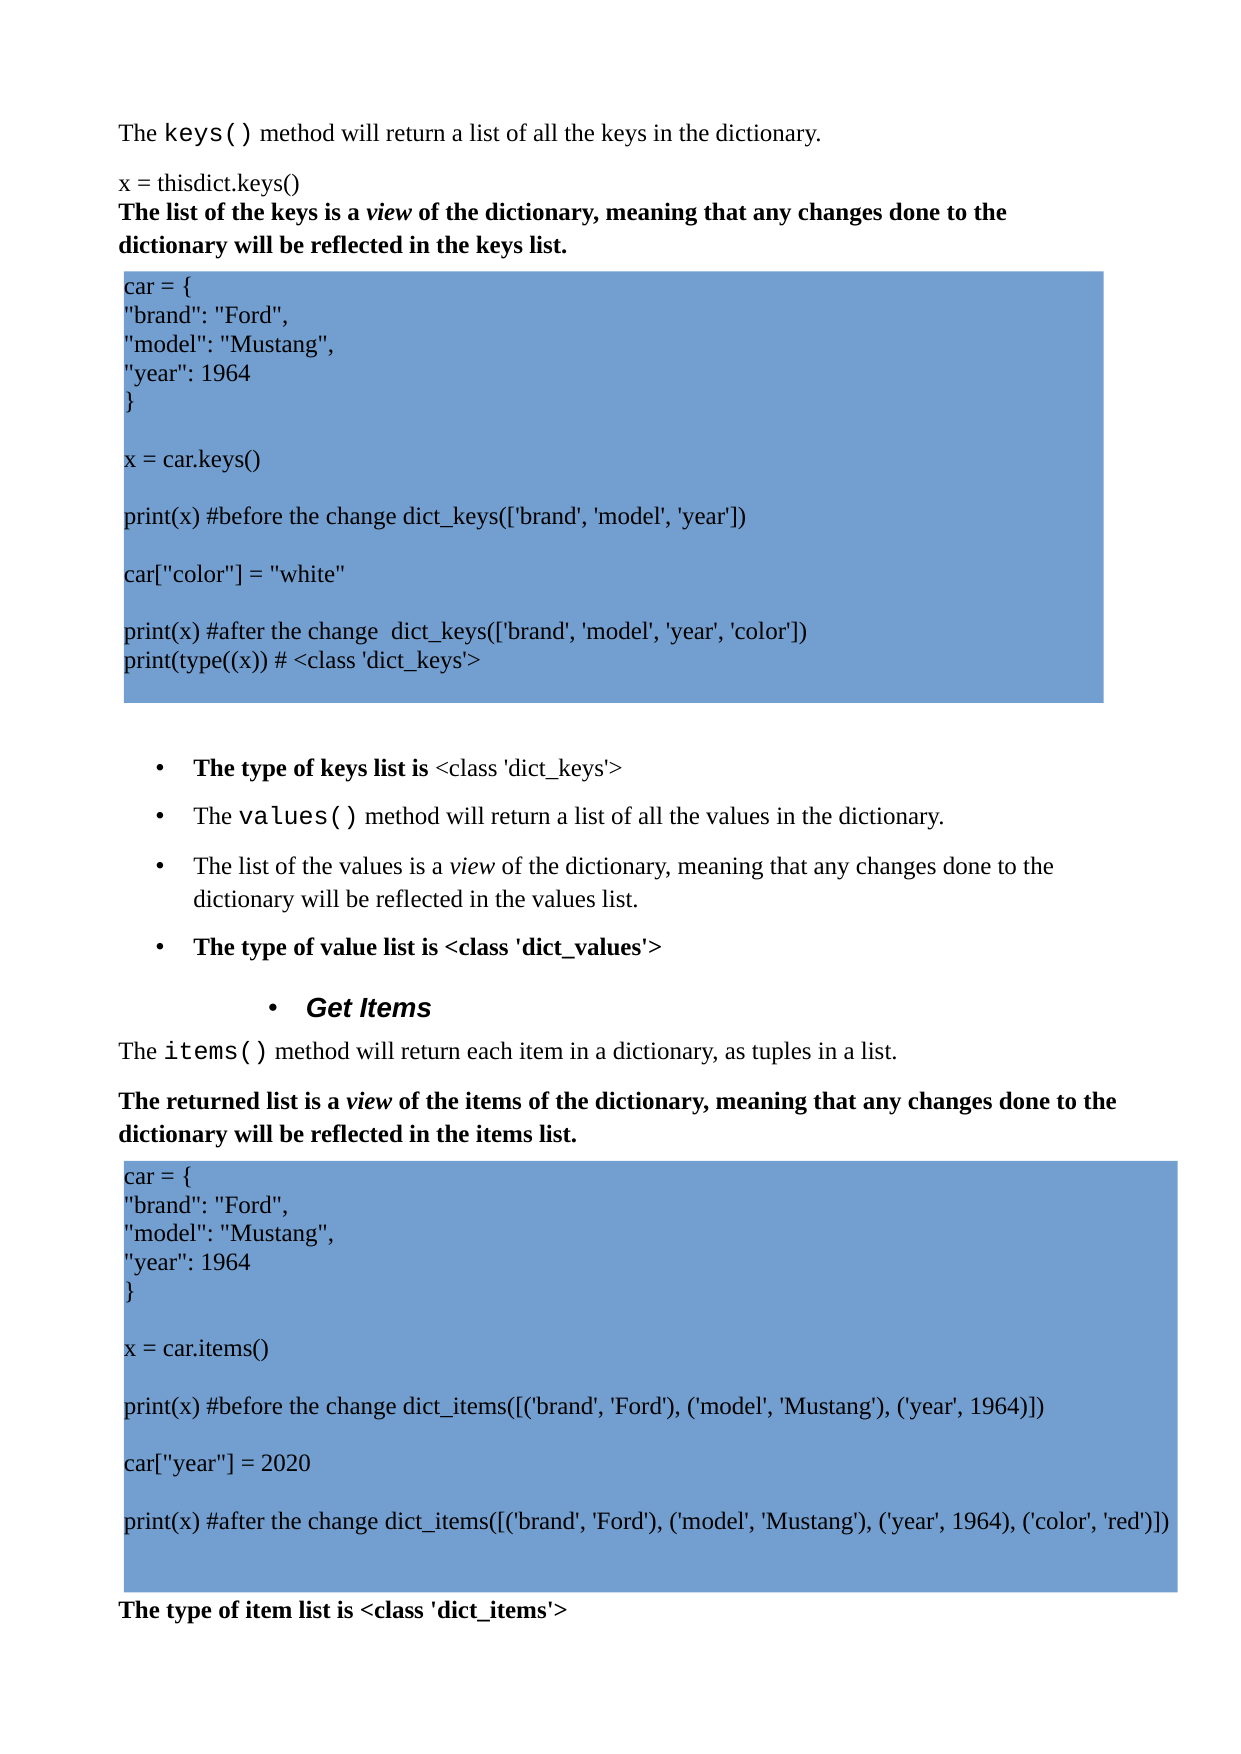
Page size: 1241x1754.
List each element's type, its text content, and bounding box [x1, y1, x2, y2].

text The returned list is a view of the items of the dictionary, meaning that any changes done to the dictionary will be reflected in the items list. [118, 1086, 1122, 1148]
subtitle Get Items [268, 992, 1122, 1024]
text x = thisdict.keys() [118, 168, 1122, 197]
list The type of value list is <class 'dict_values'> [156, 932, 1122, 961]
text The list of the keys is a view of the dictionary, meaning that any changes done to the dictionary will be reflected in the keys list. [118, 197, 1122, 259]
text The items() method will return each item in a dictionary, as tuples in a list. [118, 1036, 1122, 1067]
list The type of keys list is <class 'dict_keys'> [156, 753, 1122, 782]
text The type of item list is <class 'dict_items'> [118, 1595, 1122, 1624]
list The list of the values is a view of the dictionary, meaning that any changes done to the dictionary will be reflected in the values list. [156, 851, 1122, 913]
list The values() method will return a list of all the values in the dictionary. [156, 801, 1122, 832]
text The keys() method will return a list of all the keys in the dictionary. [118, 118, 1122, 149]
